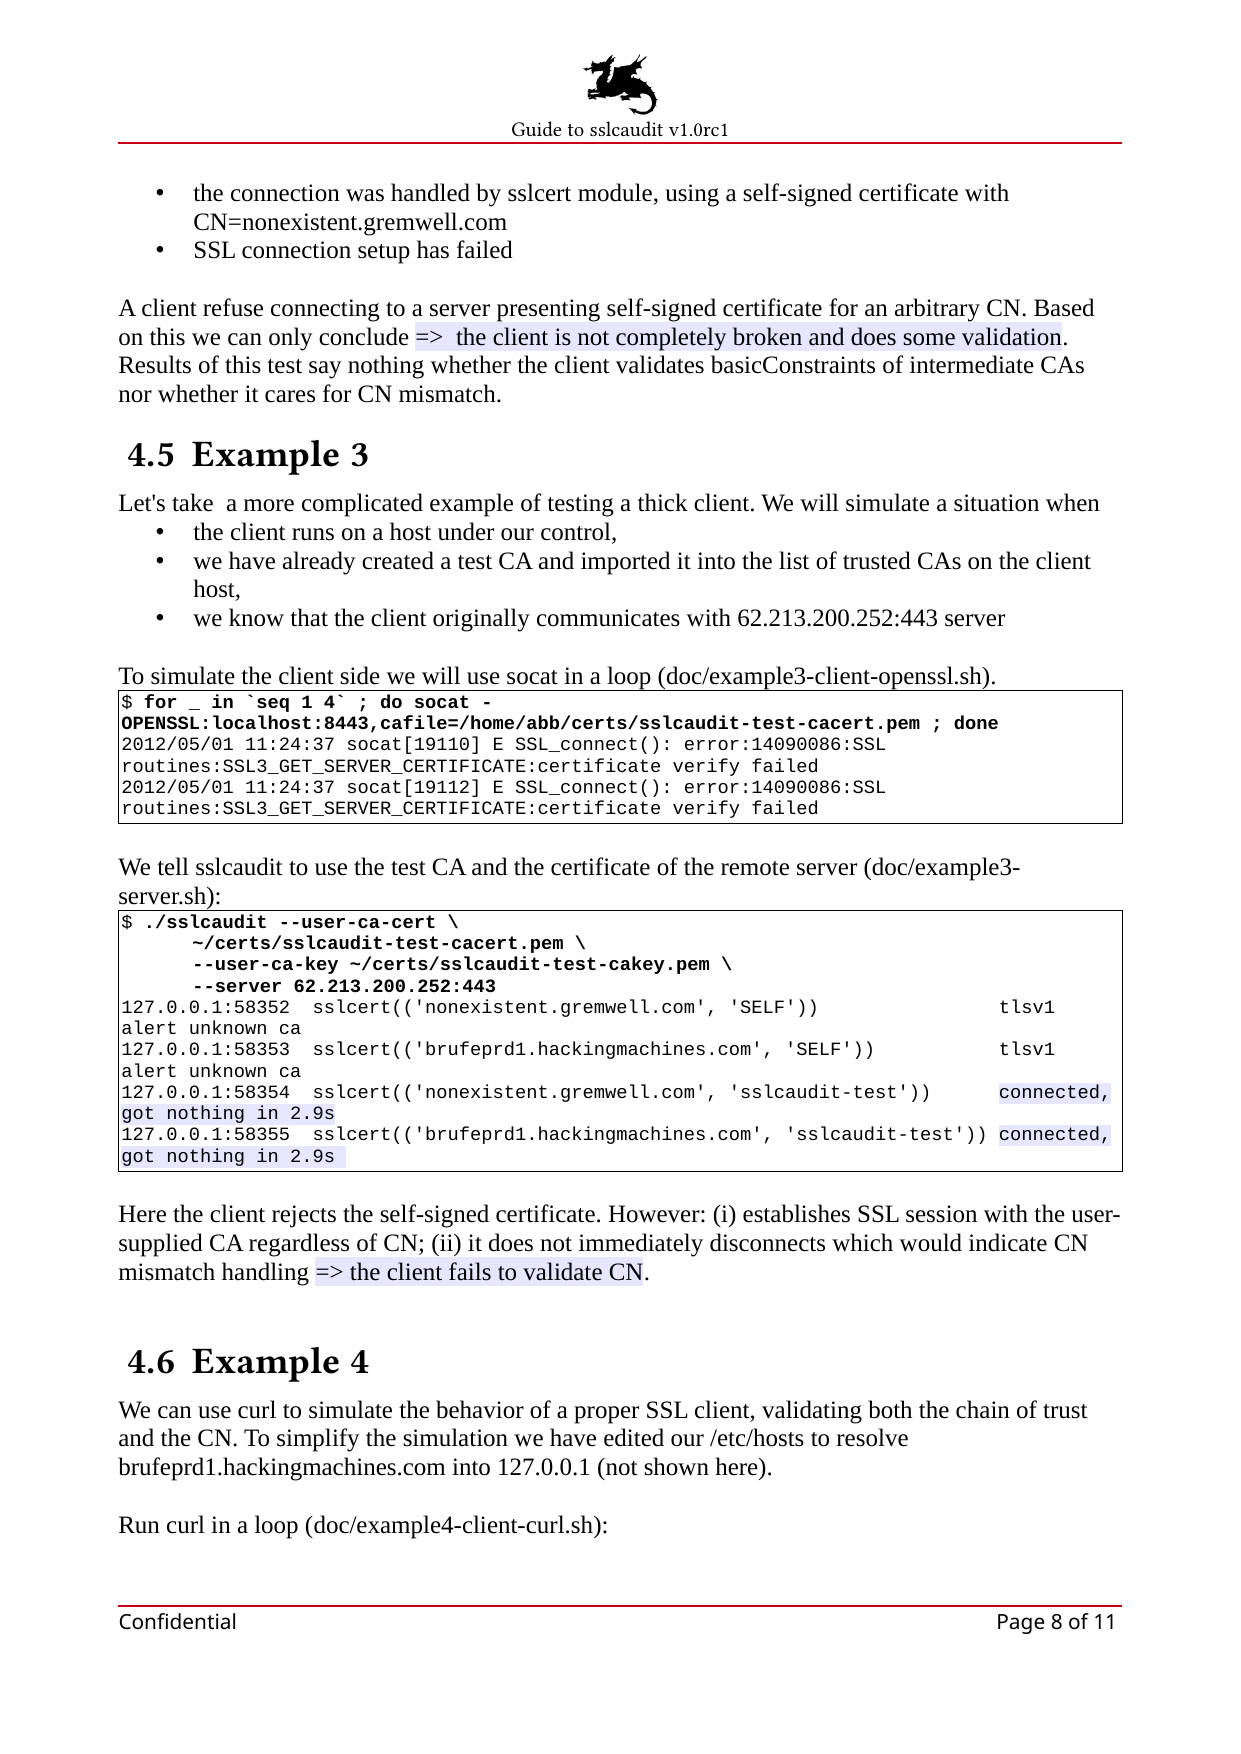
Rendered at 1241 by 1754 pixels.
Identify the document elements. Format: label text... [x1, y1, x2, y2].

text 2012/05/01 11:24:37 socat[19110] E SSL_connect(): error:14090086:SSL routines:SSL3_GET_SERVER_CERTIFICATE:certificate verify failed [119, 732, 1122, 774]
text 127.0.0.1:58353 sslcert(('brufeprd1.hackingmachines.com', 'SELF')) tlsv1 alert unknown ca [119, 1037, 1122, 1079]
text Run curl in a loop (doc/example4-client-curl.sh): [118, 1510, 1122, 1538]
text 127.0.0.1:58352 sslcert(('nonexistent.gremwell.com', 'SELF')) tlsv1 alert unknown ca [119, 994, 1122, 1037]
text To simulate the client side we will use socat in a loop (doc/example3-client-openssl.sh). [118, 661, 1122, 689]
text Here the client rejects the self-signed certificate. However: (i) establishes SSL session with the user-supplied CA regardless of CN; (ii) it does not immediately disconnects which would indicate CN mismatch handling => the client fails to validate CN. [118, 1199, 1122, 1286]
picture [582, 54, 658, 115]
text A client refuse connecting to a server presenting self-signed certificate for an arbitrary CN. Based on this we can only conclude => the client is not completely broken and does some validation. Results of this test say nothing whether the client validates basicConstraints of intermediate CAs nor whether it cares for CN mismatch. [118, 293, 1122, 408]
list the client runs on a host under our control, [156, 517, 1122, 546]
subtitle Example 3 [118, 433, 1122, 476]
subtitle Example 4 [118, 1339, 1122, 1382]
text $ for _ in `seq 1 4` ; do socat - OPENSSL:localhost:8443,cafile=/home/abb/certs/sslcaudit-test-cacert.pem ; done [119, 691, 1122, 732]
text --server 62.213.200.252:443 [119, 973, 1122, 994]
text Let's take a more complicated example of testing a thick client. We will simulate a situation when [118, 488, 1122, 517]
text We can use curl to simulate the behavior of a proper SSL client, validating both the chain of trust and the CN. To simplify the simulation we have edited our /etc/hosts to resolve brufeprd1.hackingmachines.com into 127.0.0.1 (not shown here). [118, 1395, 1122, 1481]
text --user-ca-key ~/certs/sslcaudit-test-cakey.pem \ [119, 952, 1122, 973]
list SSL connection setup has failed [156, 236, 1122, 264]
text $ ./sslcaudit --user-ca-cert \ [119, 911, 1122, 931]
list we know that the client originally communicates with 62.213.200.252:443 server [156, 603, 1122, 632]
list we have already created a test CA and imported it into the list of trusted CAs on the client host, [156, 546, 1122, 603]
text We tell sslcaudit to use the test CA and the certificate of the remote server (doc/example3-server.sh): [118, 852, 1122, 909]
text ~/certs/sslcaudit-test-cacert.pem \ [119, 931, 1122, 952]
text 127.0.0.1:58354 sslcert(('nonexistent.gremwell.com', 'sslcaudit-test')) connected, got nothing in 2.9s [119, 1079, 1122, 1122]
list the connection was handled by sslcert module, using a self-signed certificate with CN=nonexistent.gremwell.com [156, 178, 1122, 236]
text 2012/05/01 11:24:37 socat[19112] E SSL_connect(): error:14090086:SSL routines:SSL3_GET_SERVER_CERTIFICATE:certificate verify failed [119, 774, 1122, 823]
text 127.0.0.1:58355 sslcert(('brufeprd1.hackingmachines.com', 'sslcaudit-test')) connected, got nothing in 2.9s [119, 1122, 1122, 1171]
